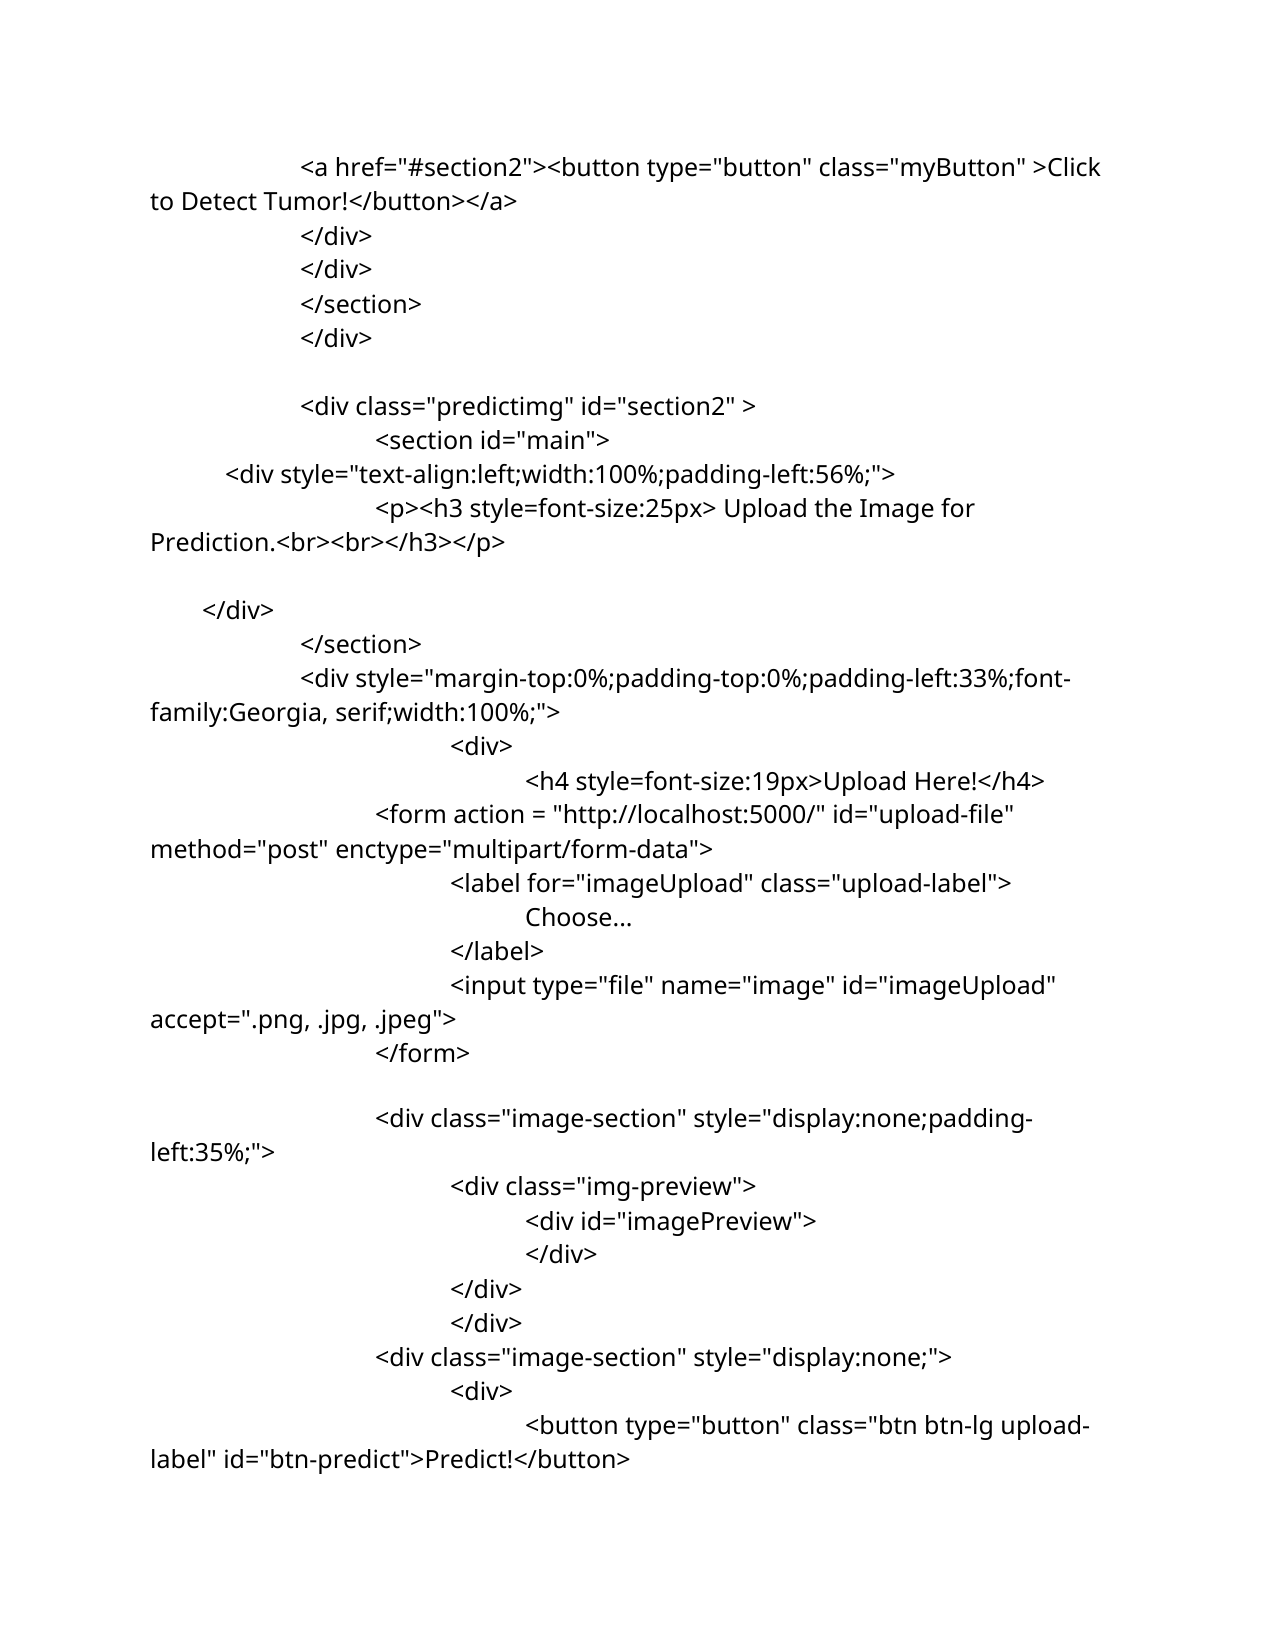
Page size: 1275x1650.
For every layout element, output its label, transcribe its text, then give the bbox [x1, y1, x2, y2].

text <label for="imageUpload" class="upload-label"> [150, 865, 1125, 899]
text <div class="img-preview"> [150, 1169, 1125, 1203]
text </div> [150, 320, 1125, 354]
text <form action = "http://localhost:5000/" id="upload-file" method="post" enctype="multipart/form-data"> [150, 797, 1125, 865]
text <a href="#section2"><button type="button" class="myButton" >Click to Detect Tumor!</button></a> [150, 150, 1125, 218]
text <div> [150, 1373, 1125, 1407]
text <div style="margin-top:0%;padding-top:0%;padding-left:33%;font-family:Georgia, serif;width:100%;"> [150, 661, 1125, 729]
text </div> [150, 1271, 1125, 1305]
text </form> [150, 1036, 1125, 1070]
text <section id="main"> [150, 422, 1125, 457]
text <div class="image-section" style="display:none;padding-left:35%;"> [150, 1101, 1125, 1169]
text <p><h3 style=font-size:25px> Upload the Image for Prediction.<br><br></h3></p> [150, 491, 1125, 559]
text </div> [150, 218, 1125, 252]
text </div> [150, 252, 1125, 286]
text Choose... [150, 899, 1125, 933]
text <button type="button" class="btn btn-lg upload-label" id="btn-predict">Predict!</button> [150, 1407, 1125, 1476]
text <div style="text-align:left;width:100%;padding-left:56%;"> [150, 457, 1125, 491]
text <h4 style=font-size:19px>Upload Here!</h4> [150, 763, 1125, 797]
text </div> [150, 1305, 1125, 1339]
text </div> [150, 1237, 1125, 1271]
text </section> [150, 286, 1125, 320]
text <div class="predictimg" id="section2" > [150, 388, 1125, 422]
text </section> [150, 627, 1125, 661]
text </div> [150, 593, 1125, 627]
text <div class="image-section" style="display:none;"> [150, 1339, 1125, 1373]
text <div> [150, 729, 1125, 763]
text <div id="imagePreview"> [150, 1203, 1125, 1237]
text </label> [150, 933, 1125, 967]
text <input type="file" name="image" id="imageUpload" accept=".png, .jpg, .jpeg"> [150, 967, 1125, 1036]
